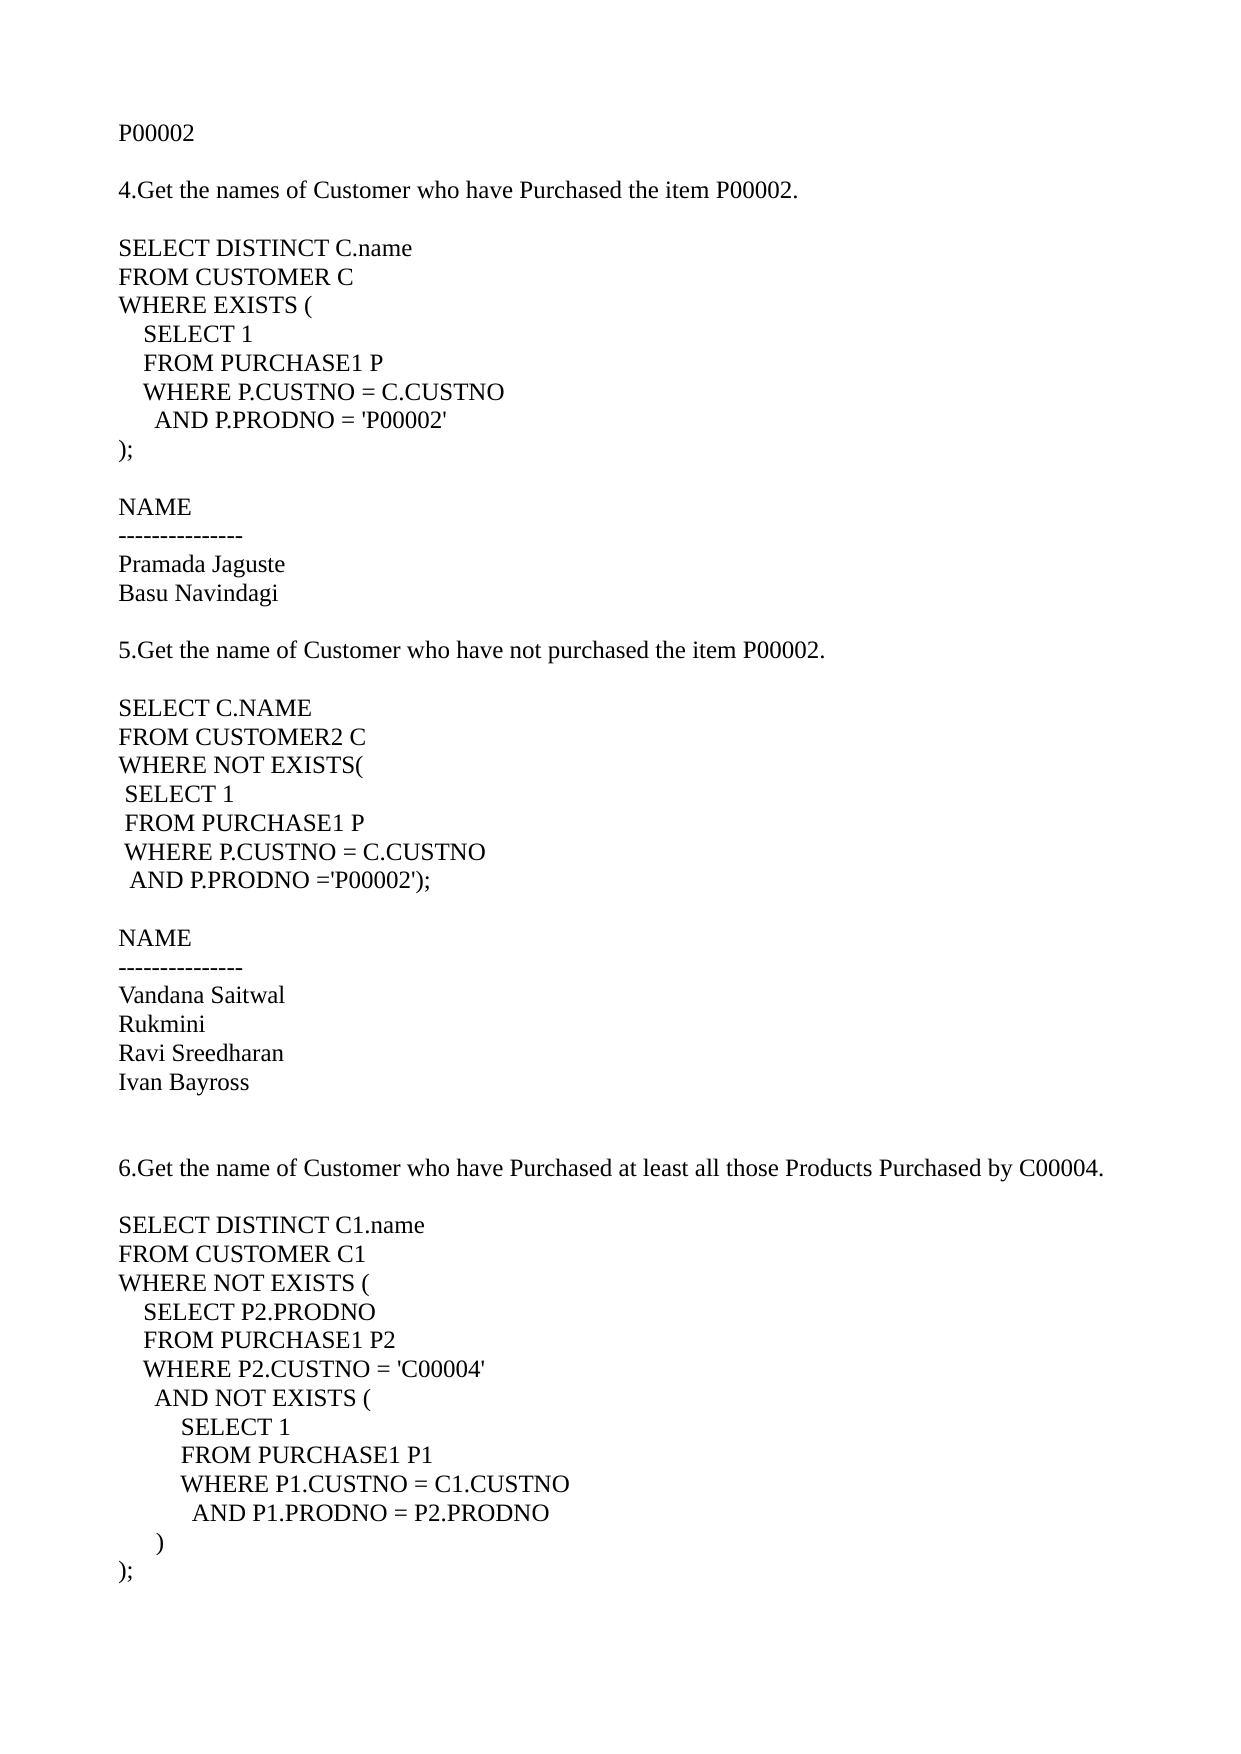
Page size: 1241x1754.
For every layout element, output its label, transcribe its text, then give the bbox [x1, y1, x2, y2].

text WHERE NOT EXISTS ( [118, 1268, 1122, 1297]
text Ravi Sreedharan [118, 1038, 1122, 1067]
text Vandana Saitwal [118, 981, 1122, 1009]
text AND P.PRODNO = 'P00002' [118, 406, 1122, 434]
text Rukmini [118, 1009, 1122, 1038]
text ) [118, 1527, 1122, 1556]
text AND NOT EXISTS ( [118, 1383, 1122, 1412]
text SELECT DISTINCT C1.name [118, 1211, 1122, 1239]
text FROM PURCHASE1 P [118, 348, 1122, 377]
text SELECT C.NAME [118, 693, 1122, 722]
text SELECT P2.PRODNO [118, 1297, 1122, 1326]
text WHERE EXISTS ( [118, 291, 1122, 319]
text WHERE P1.CUSTNO = C1.CUSTNO [118, 1469, 1122, 1498]
text FROM PURCHASE1 P [118, 808, 1122, 837]
text SELECT 1 [118, 1412, 1122, 1441]
text 6.Get the name of Customer who have Purchased at least all those Products Purchased by C00004. [118, 1153, 1122, 1182]
text Pramada Jaguste [118, 549, 1122, 578]
text SELECT 1 [118, 319, 1122, 348]
text Ivan Bayross [118, 1067, 1122, 1096]
text 5.Get the name of Customer who have not purchased the item P00002. [118, 636, 1122, 664]
text FROM CUSTOMER2 C [118, 722, 1122, 751]
text WHERE P.CUSTNO = C.CUSTNO [118, 837, 1122, 866]
text WHERE P2.CUSTNO = 'C00004' [118, 1354, 1122, 1383]
text SELECT 1 [118, 779, 1122, 808]
text SELECT DISTINCT C.name [118, 233, 1122, 262]
text --------------- [118, 952, 1122, 981]
text WHERE P.CUSTNO = C.CUSTNO [118, 377, 1122, 406]
text AND P1.PRODNO = P2.PRODNO [118, 1498, 1122, 1527]
text WHERE NOT EXISTS( [118, 751, 1122, 779]
text FROM PURCHASE1 P1 [118, 1441, 1122, 1469]
text Basu Navindagi [118, 578, 1122, 607]
text P00002 [118, 118, 1122, 147]
text NAME [118, 923, 1122, 952]
text FROM CUSTOMER C [118, 262, 1122, 291]
text --------------- [118, 521, 1122, 549]
text NAME [118, 492, 1122, 521]
text AND P.PRODNO ='P00002'); [118, 866, 1122, 894]
text ); [118, 1556, 1122, 1584]
text FROM CUSTOMER C1 [118, 1239, 1122, 1268]
text 4.Get the names of Customer who have Purchased the item P00002. [118, 176, 1122, 204]
text ); [118, 434, 1122, 463]
text FROM PURCHASE1 P2 [118, 1326, 1122, 1354]
